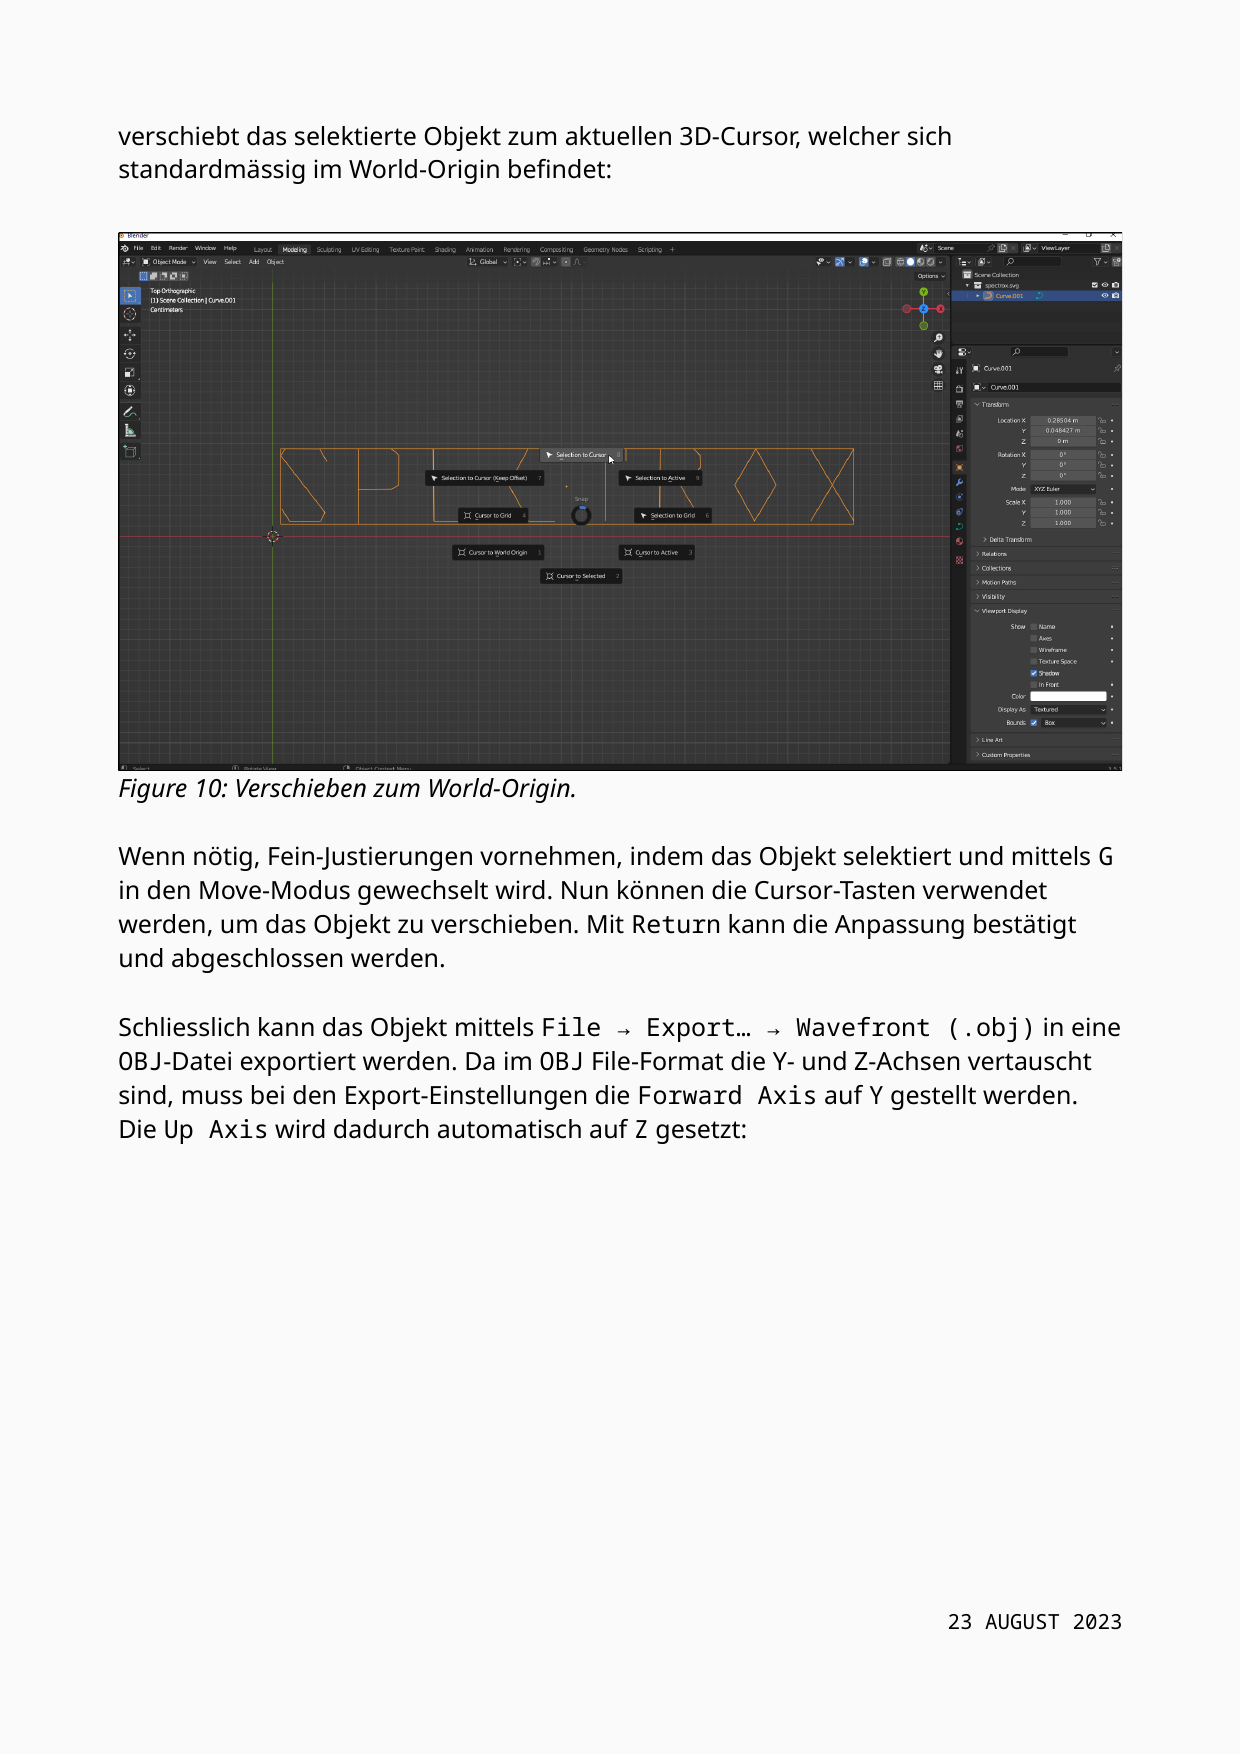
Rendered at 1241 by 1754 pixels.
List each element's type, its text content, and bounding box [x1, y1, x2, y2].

text Wenn nötig, Fein-Justierungen vornehmen, indem das Objekt selektiert und mittels G in den Move-Modus gewechselt wird. Nun können die Cursor-Tasten verwendet werden, um das Objekt zu verschieben. Mit Return kann die Anpassung bestätigt und abgeschlossen werden. [118, 839, 1122, 975]
text Figure 10: Verschieben zum World-Origin. [118, 771, 1122, 805]
text verschiebt das selektierte Objekt zum aktuellen 3D-Cursor, welcher sich standardmässig im World-Origin befindet: [118, 118, 1122, 186]
picture [118, 232, 1123, 771]
text Schliesslich kann das Objekt mittels File → Export… → Wavefront (.obj) in eine OBJ-Datei exportiert werden. Da im OBJ File-Format die Y- und Z-Achsen vertauscht sind, muss bei den Export-Einstellungen die Forward Axis auf Y gestellt werden. Die Up Axis wird dadurch automatisch auf Z gesetzt: [118, 1009, 1122, 1146]
